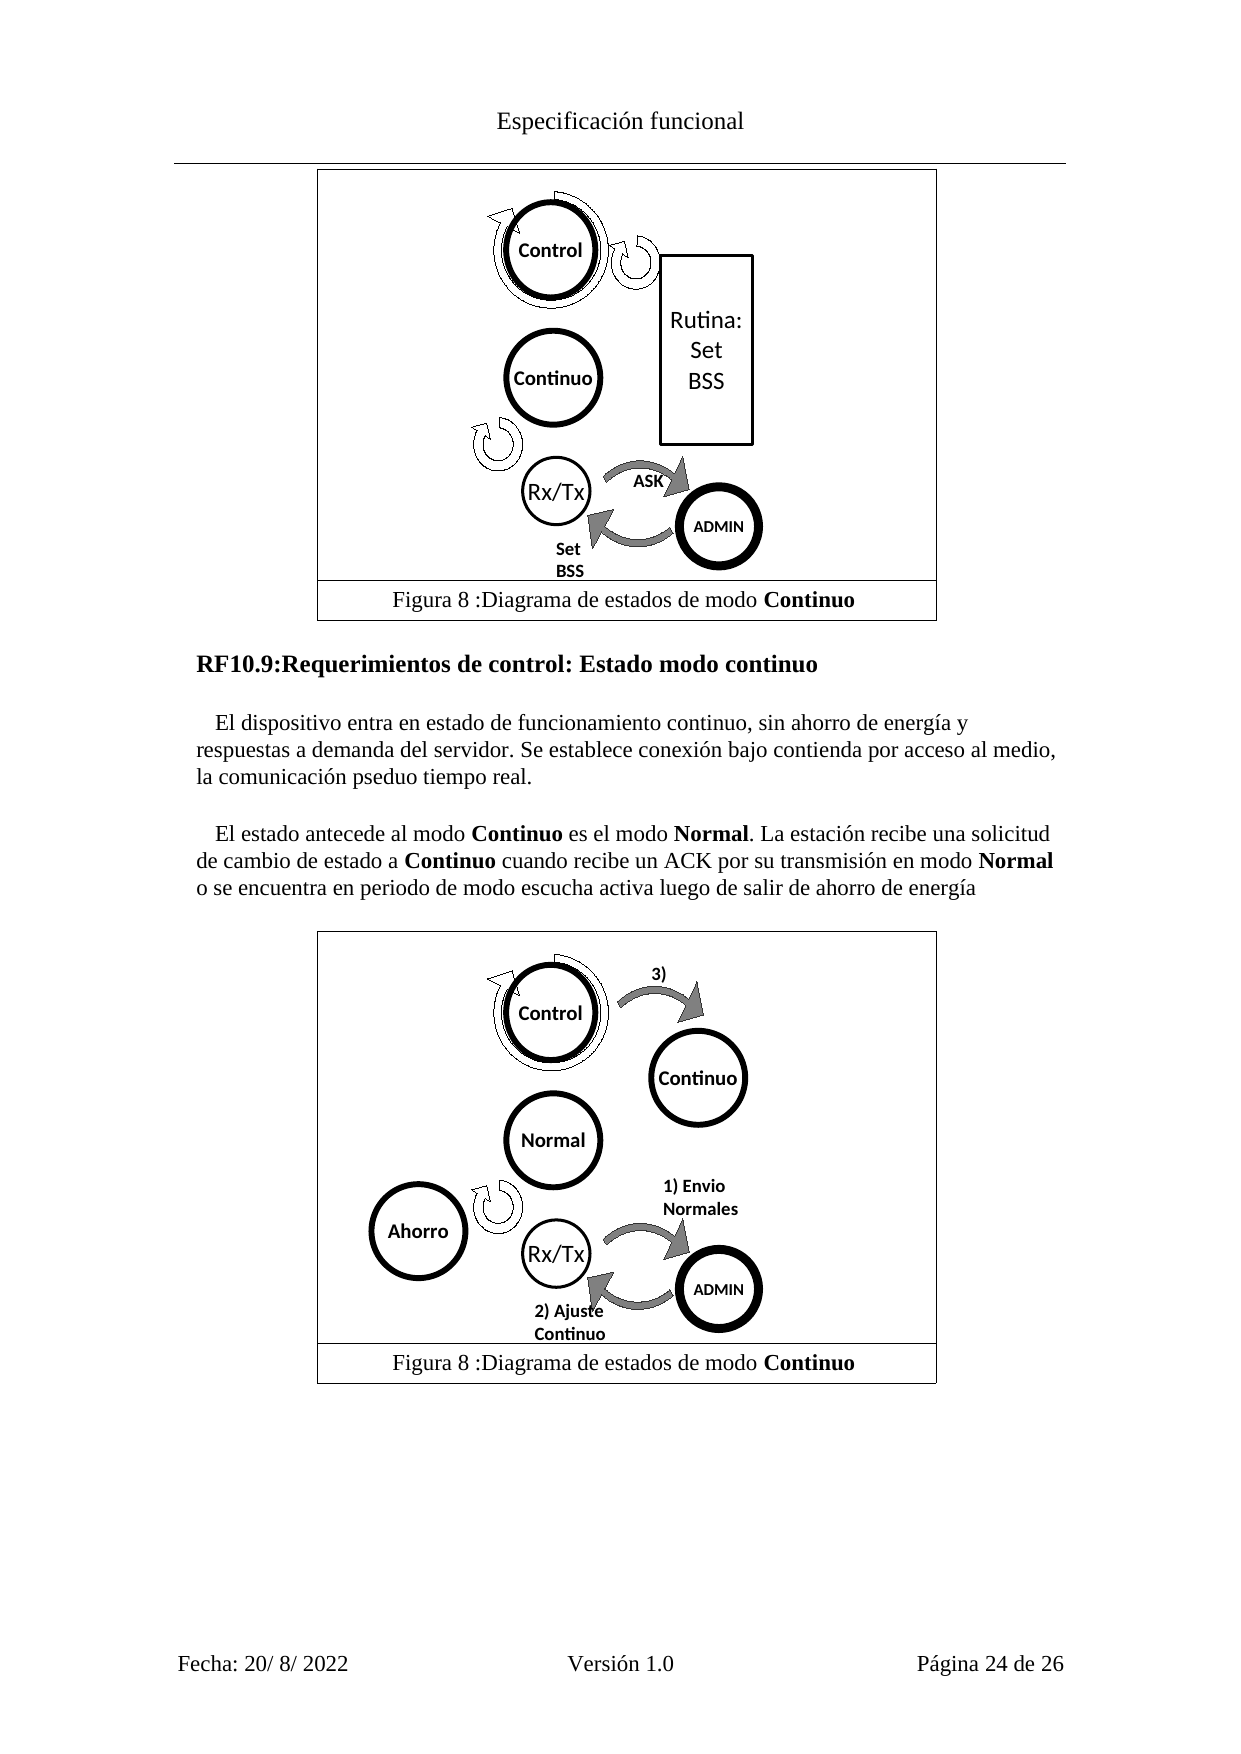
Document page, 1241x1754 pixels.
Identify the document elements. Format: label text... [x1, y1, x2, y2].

text El dispositivo entra en estado de funcionamiento continuo, sin ahorro de energía y respuestas a demanda del servidor. Se establece conexión bajo contienda por acceso al medio, la comunicación pseduo tiempo real. [196, 709, 1061, 789]
table_cell Figura 8 :Diagrama de estados de modo Continuo [318, 581, 936, 620]
text El estado antecede al modo Continuo es el modo Normal. La estación recibe una solicitud de cambio de estado a Continuo cuando recibe un ACK por su transmisión en modo Normal o se encuentra en periodo de modo escucha activa luego de salir de ahorro de energía [196, 820, 1061, 900]
table_header [318, 932, 936, 1343]
table_header [318, 170, 936, 580]
subtitle RF10.9:Requerimientos de control: Estado modo continuo [196, 649, 1061, 678]
table_cell Figura 8 :Diagrama de estados de modo Continuo [318, 1344, 936, 1383]
